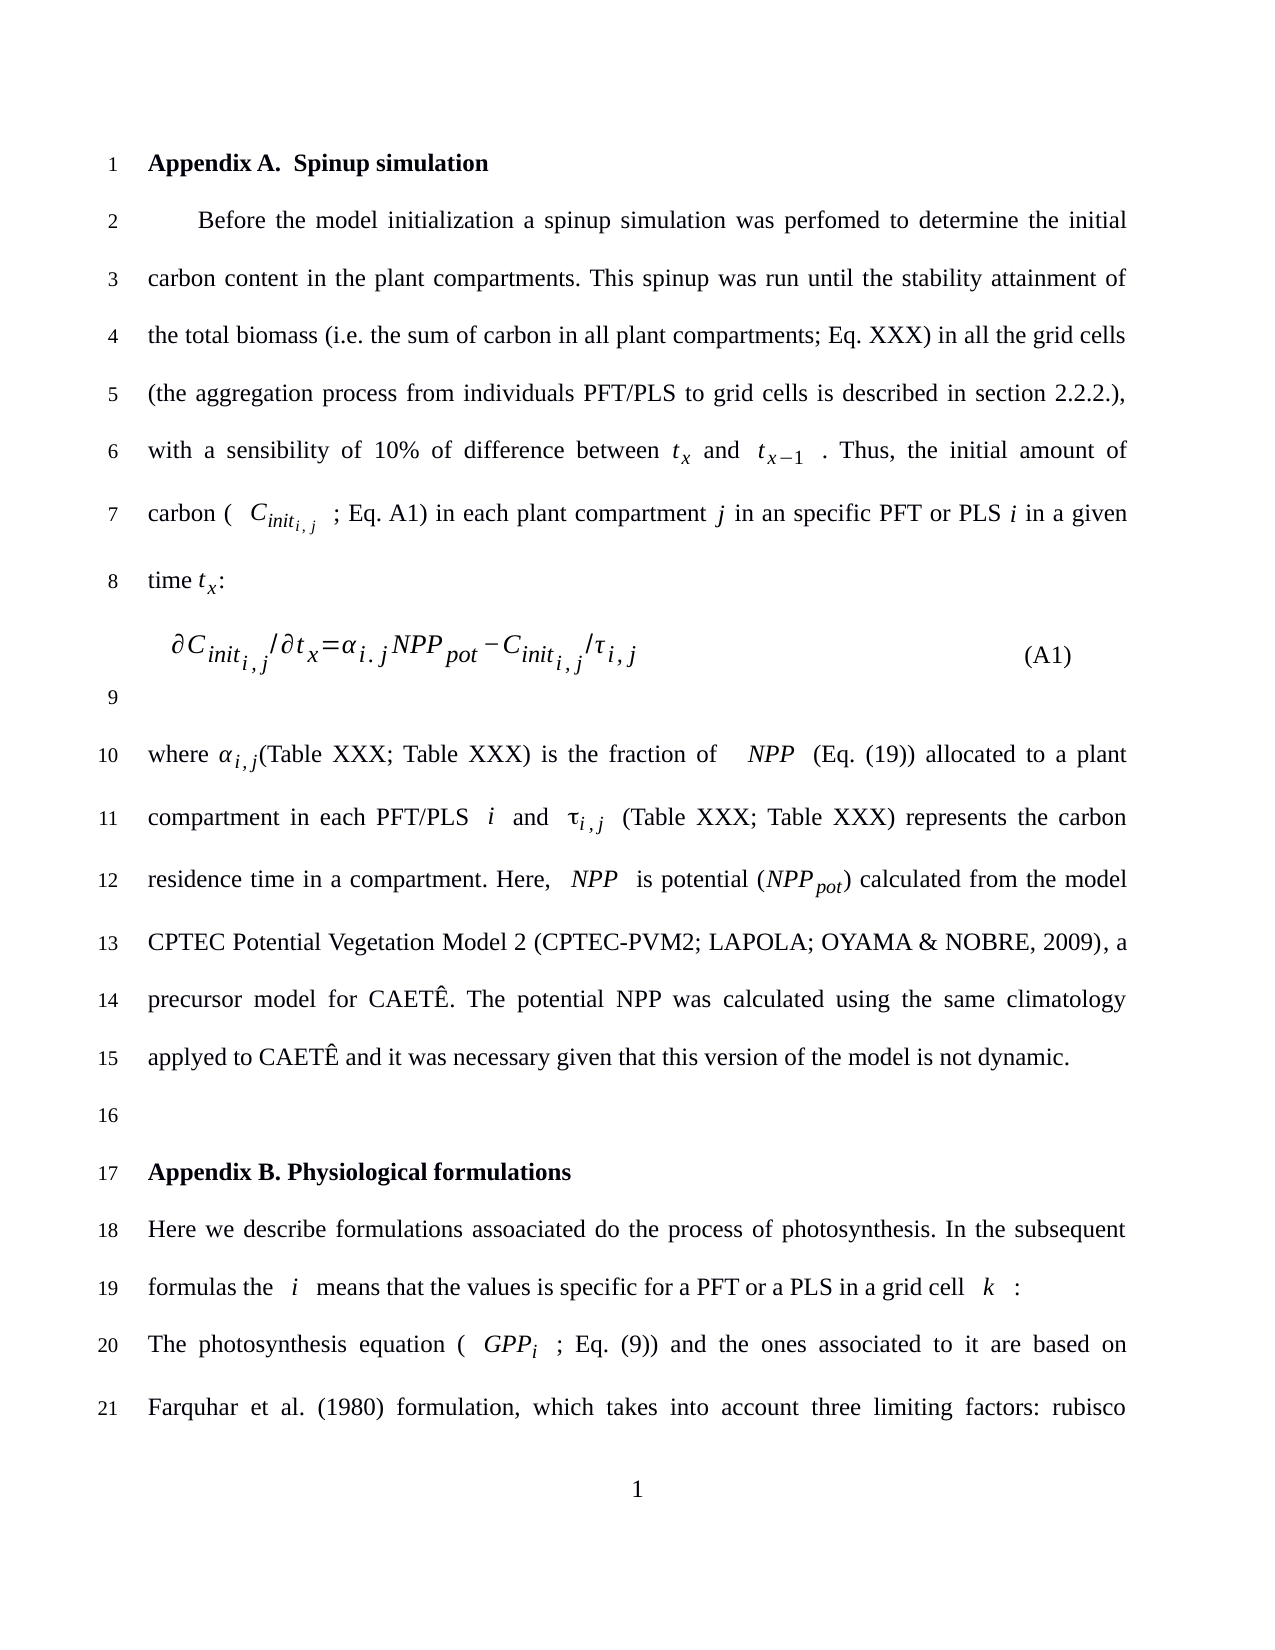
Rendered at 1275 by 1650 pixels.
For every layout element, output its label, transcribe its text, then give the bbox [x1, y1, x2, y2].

text where (Table XXX; Table XXX) is the fraction of (Eq. (19)) allocated to a plant compartment in each PFT/PLSand(Table XXX; Table XXX) represents the carbon residence time in a compartment. Here,is potential () calculated from the model CPTEC Potential Vegetation Model 2 (CPTEC-PVM2; LAPOLA; OYAMA & NOBRE, 2009)⁠, a precursor model for CAETÊ. The potential NPP was calculated using the same climatology applyed to CAETÊ and it was necessary given that this version of the model is not dynamic. [148, 739, 1127, 1071]
text Before the model initialization a spinup simulation was perfomed to determine the initial carbon content in the plant compartments. This spinup was run until the stability attainment of the total biomass (i.e. the sum of carbon in all plant compartments; Eq. XXX) in all the grid cells (the aggregation process from individuals PFT/PLS to grid cells is described in section 2.2.2.), with a sensibility of 10% of difference between and. Thus, the initial amount of carbon (; Eq. A1) in each plant compartment in an specific PFT or PLS in a given time : [148, 205, 1127, 599]
table_header [148, 628, 1018, 681]
text The photosynthesis equation (; Eq. (9)) and the ones associated to it are based on Farquhar et al. (1980) formulation, which takes into account three limiting factors: rubisco [148, 1329, 1127, 1421]
text Appendix B. Physiological formulations [148, 1157, 1127, 1186]
table_header (A1) [1019, 628, 1127, 681]
text Here we describe formulations assoaciated do the process of photosynthesis. In the subsequent formulas themeans that the values is specific for a PFT or a PLS in a grid cell: [148, 1214, 1127, 1301]
text Appendix A. Spinup simulation [148, 148, 1127, 176]
